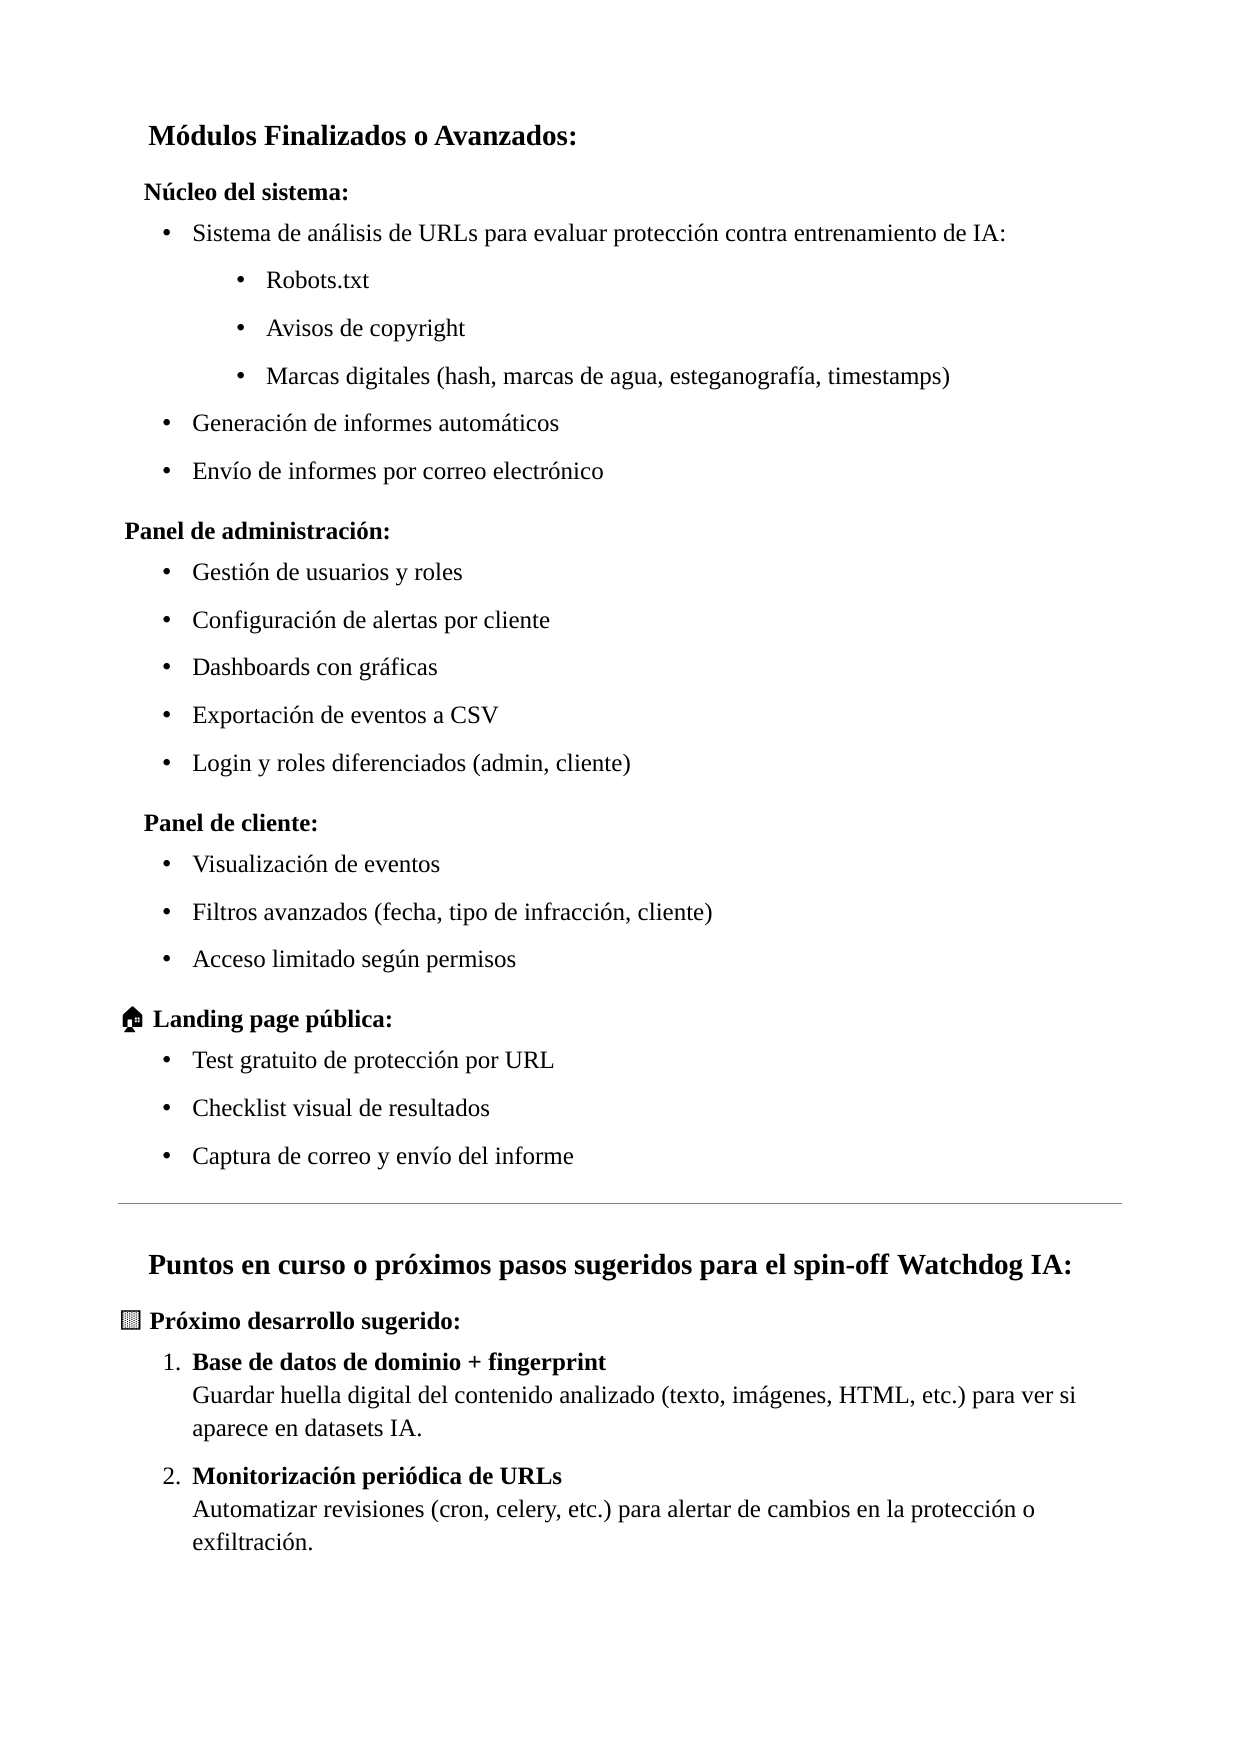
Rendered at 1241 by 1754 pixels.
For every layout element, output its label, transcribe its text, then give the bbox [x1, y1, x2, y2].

subtitle 🌐 Panel de cliente: [118, 808, 1122, 837]
list Checklist visual de resultados [162, 1093, 1122, 1122]
list Test gratuito de protección por URL [162, 1046, 1122, 1074]
subtitle 🟨 Próximo desarrollo sugerido: [118, 1306, 1122, 1334]
list Exportación de eventos a CSV [162, 700, 1122, 729]
list Monitorización periódica de URLs Automatizar revisiones (cron, celery, etc.) para alertar de cambios en la protección o exfiltración. [162, 1461, 1122, 1556]
list Filtros avanzados (fecha, tipo de infracción, cliente) [162, 897, 1122, 925]
subtitle 🏠 Landing page pública: [118, 1004, 1122, 1033]
list Visualización de eventos [162, 849, 1122, 878]
list Acceso limitado según permisos [162, 944, 1122, 973]
list Configuración de alertas por cliente [162, 605, 1122, 634]
list Base de datos de dominio + fingerprint Guardar huella digital del contenido analizado (texto, imágenes, HTML, etc.) para ver si aparece en datasets IA. [162, 1347, 1122, 1442]
list Envío de informes por correo electrónico [162, 456, 1122, 485]
list Login y roles diferenciados (admin, cliente) [162, 748, 1122, 776]
subtitle 🔁 Puntos en curso o próximos pasos sugeridos para el spin-off Watchdog IA: [118, 1247, 1122, 1281]
subtitle 🧠 Núcleo del sistema: [118, 177, 1122, 205]
subtitle ✅ Módulos Finalizados o Avanzados: [118, 118, 1122, 152]
list Dashboards con gráficas [162, 652, 1122, 681]
list Avisos de copyright [236, 313, 1122, 342]
list Captura de correo y envío del informe [162, 1141, 1122, 1169]
list Sistema de análisis de URLs para evaluar protección contra entrenamiento de IA: [162, 218, 1122, 247]
list Generación de informes automáticos [162, 408, 1122, 437]
subtitle 🧑‍💻 Panel de administración: [118, 516, 1122, 545]
list Robots.txt [236, 266, 1122, 294]
list Marcas digitales (hash, marcas de agua, esteganografía, timestamps) [236, 361, 1122, 389]
list Gestión de usuarios y roles [162, 557, 1122, 586]
